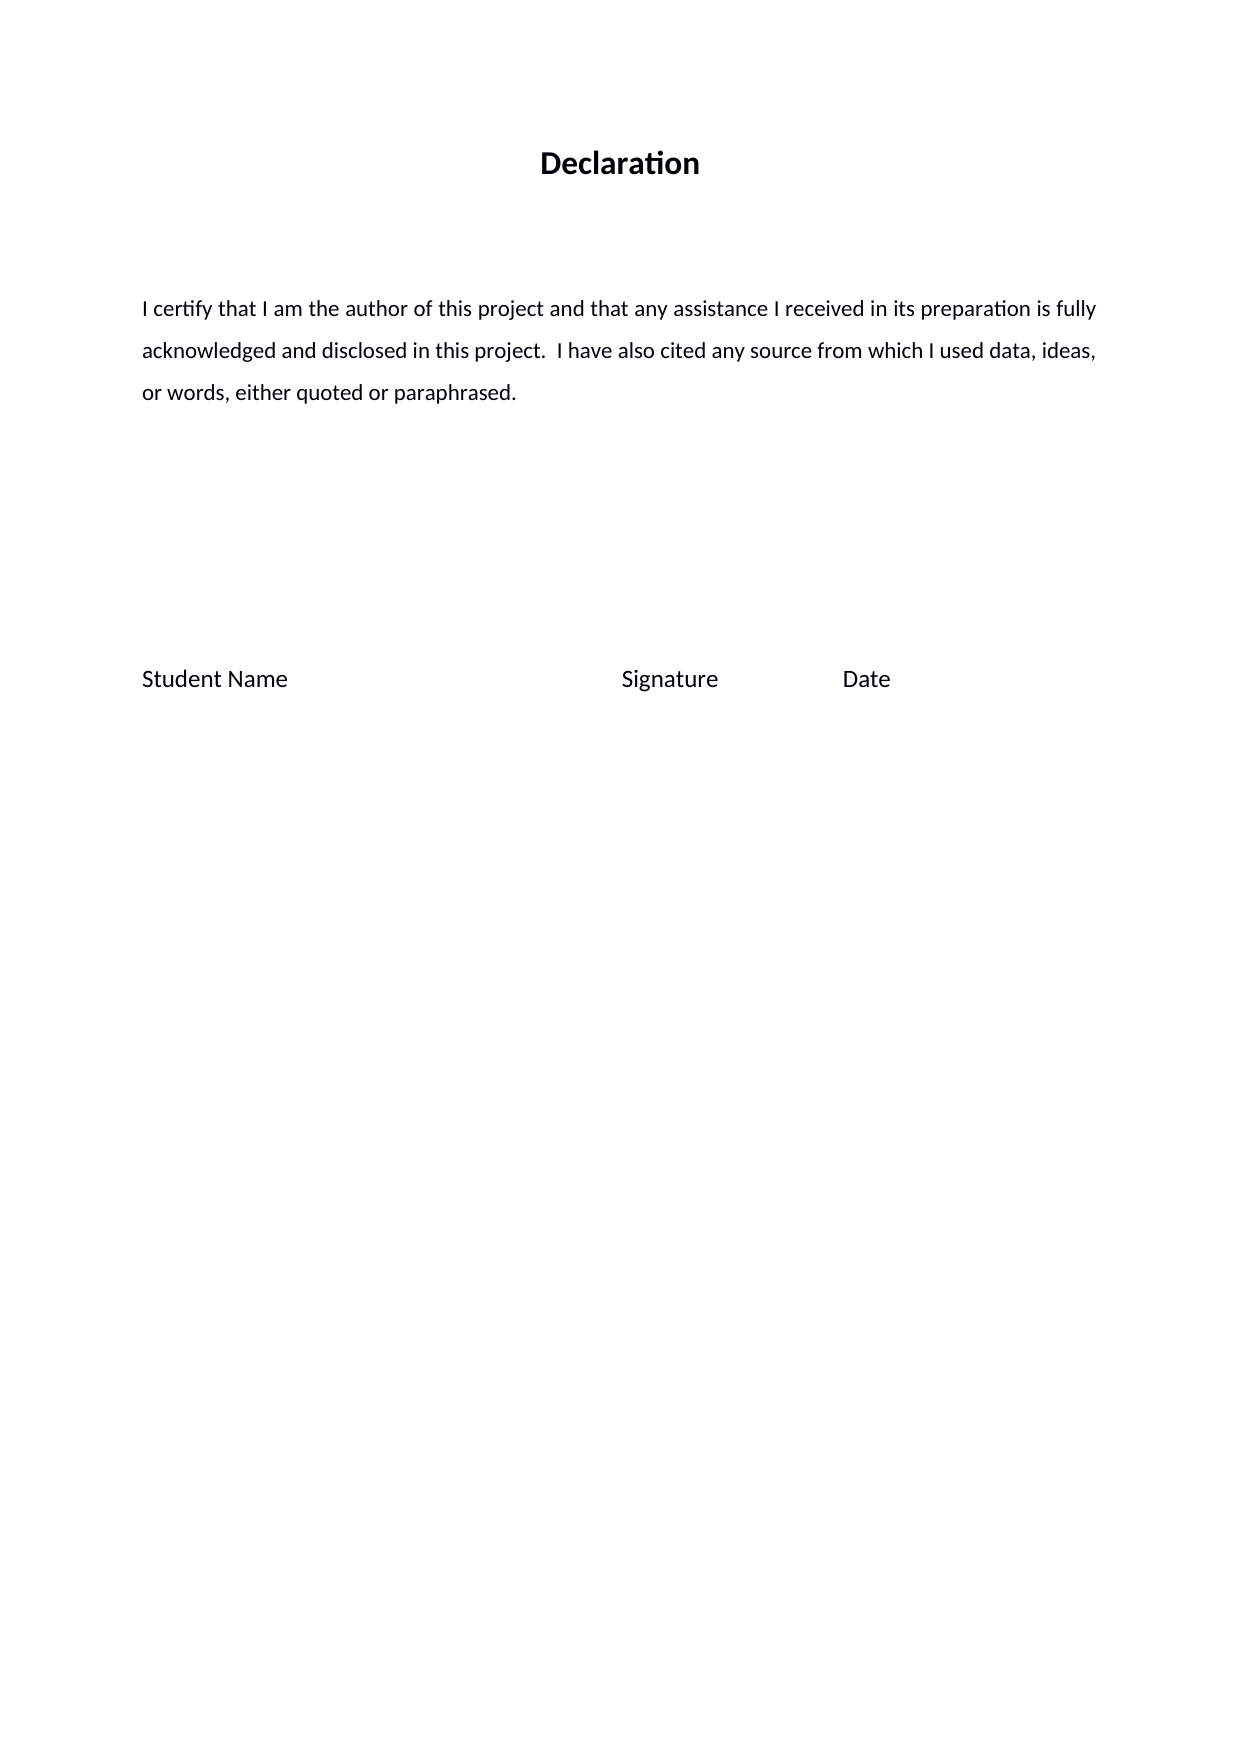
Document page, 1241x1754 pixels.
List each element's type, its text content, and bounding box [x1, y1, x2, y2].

text I certify that I am the author of this project and that any assistance I received in its preparation is fully acknowledged and disclosed in this project. I have also cited any source from which I used data, ideas, or words, either quoted or paraphrased. [142, 294, 1098, 406]
text Student Name Signature Date [142, 663, 1098, 694]
subtitle Declaration [142, 142, 1098, 182]
